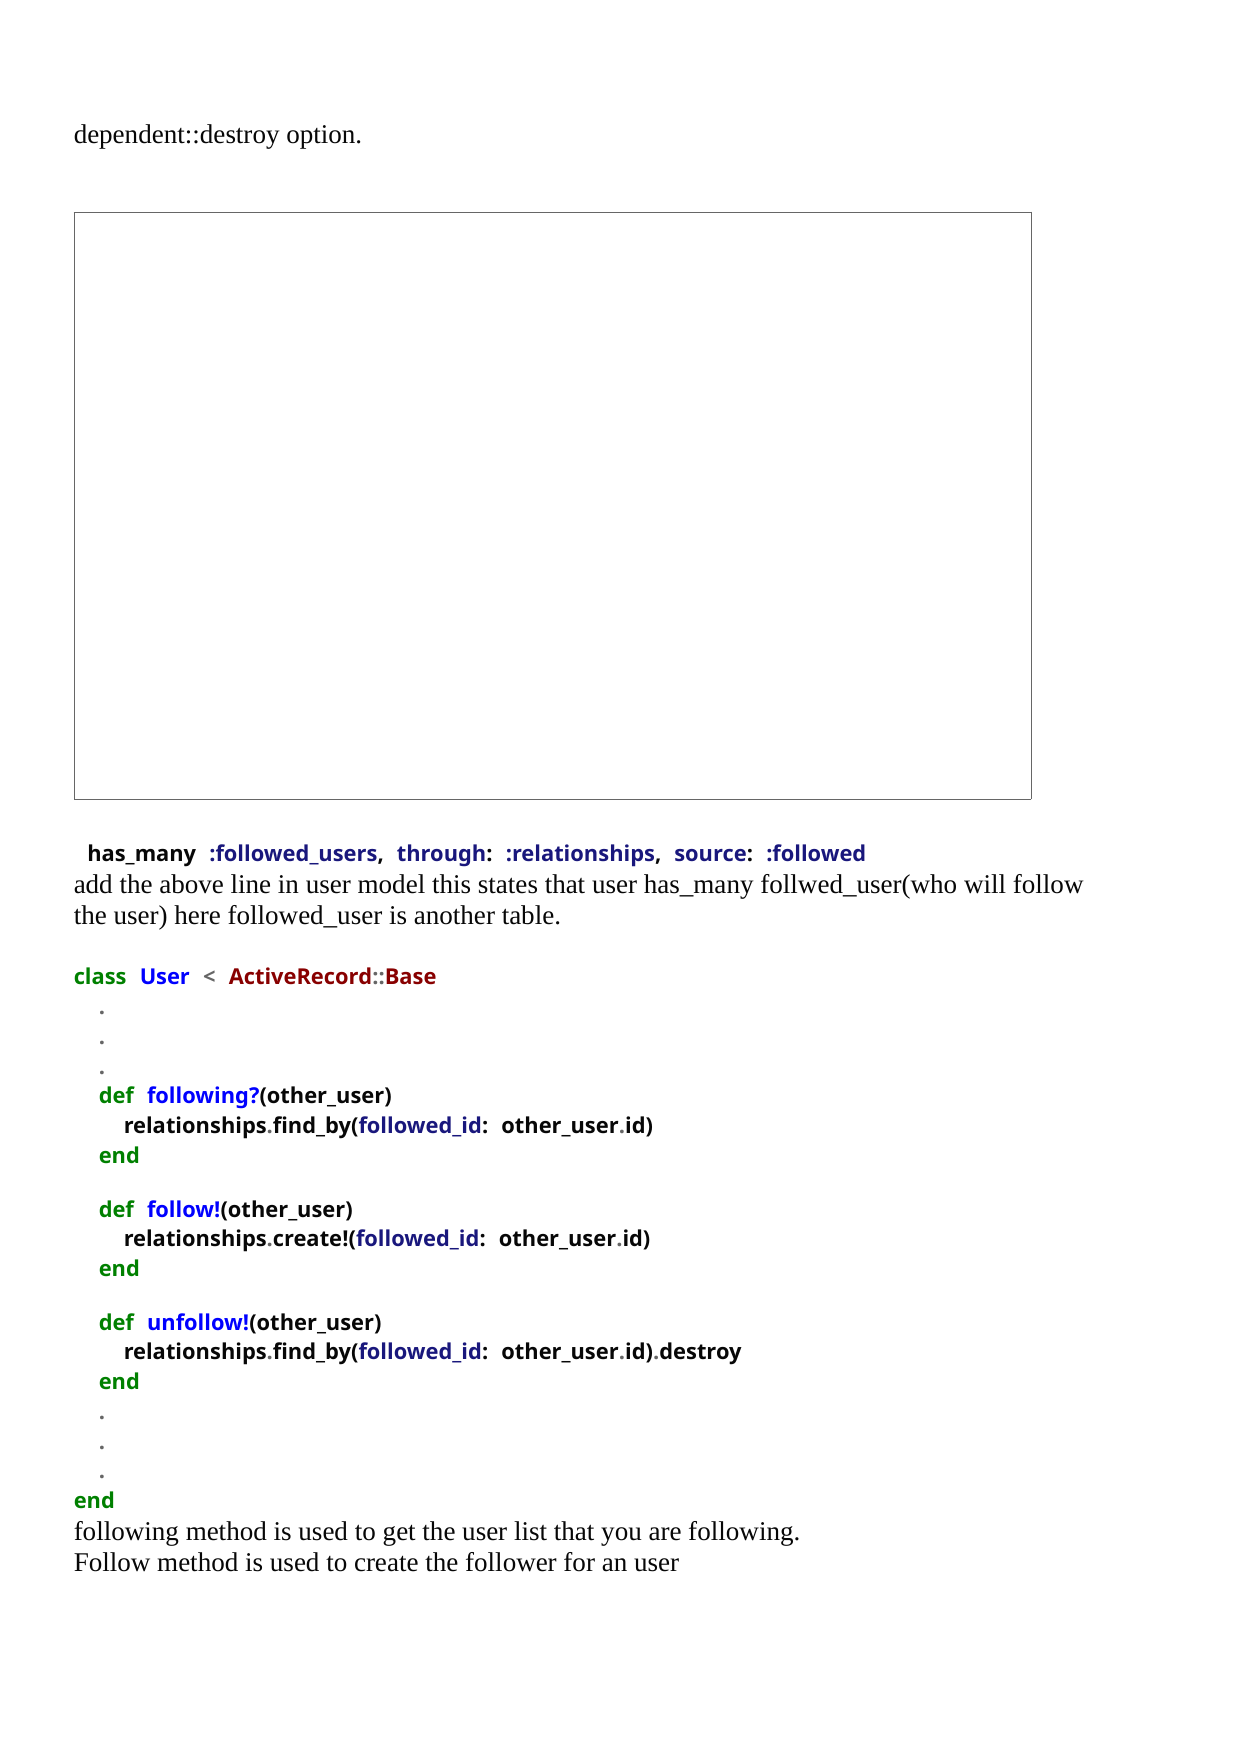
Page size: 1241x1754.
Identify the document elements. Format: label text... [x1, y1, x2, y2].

text relationships.find_by(followed_id: other_user.id).destroy [73, 1336, 1122, 1366]
text relationships.find_by(followed_id: other_user.id) [73, 1110, 1122, 1140]
text Follow method is used to create the follower for an user [73, 1546, 1122, 1577]
text def following?(other_user) [73, 1081, 1122, 1110]
text . [73, 991, 1122, 1021]
text relationships.create!(followed_id: other_user.id) [73, 1223, 1122, 1253]
text . [73, 1051, 1122, 1081]
text . [73, 1456, 1122, 1485]
text end [73, 1253, 1122, 1283]
text . [73, 1426, 1122, 1456]
text . [73, 1396, 1122, 1426]
text end [73, 1485, 1122, 1515]
text end [73, 1140, 1122, 1170]
text end [73, 1366, 1122, 1396]
text has_many :followed_users, through: :relationships, source: :followed [73, 836, 1122, 868]
text def unfollow!(other_user) [73, 1307, 1122, 1336]
text dependent::destroy option. [73, 118, 1122, 149]
text add the above line in user model this states that user has_many follwed_user(who will follow the user) here followed_user is another table. [73, 868, 1122, 930]
text . [73, 1021, 1122, 1051]
text def follow!(other_user) [73, 1193, 1122, 1223]
text following method is used to get the user list that you are following. [73, 1515, 1122, 1546]
text class User < ActiveRecord::Base [73, 961, 1122, 991]
